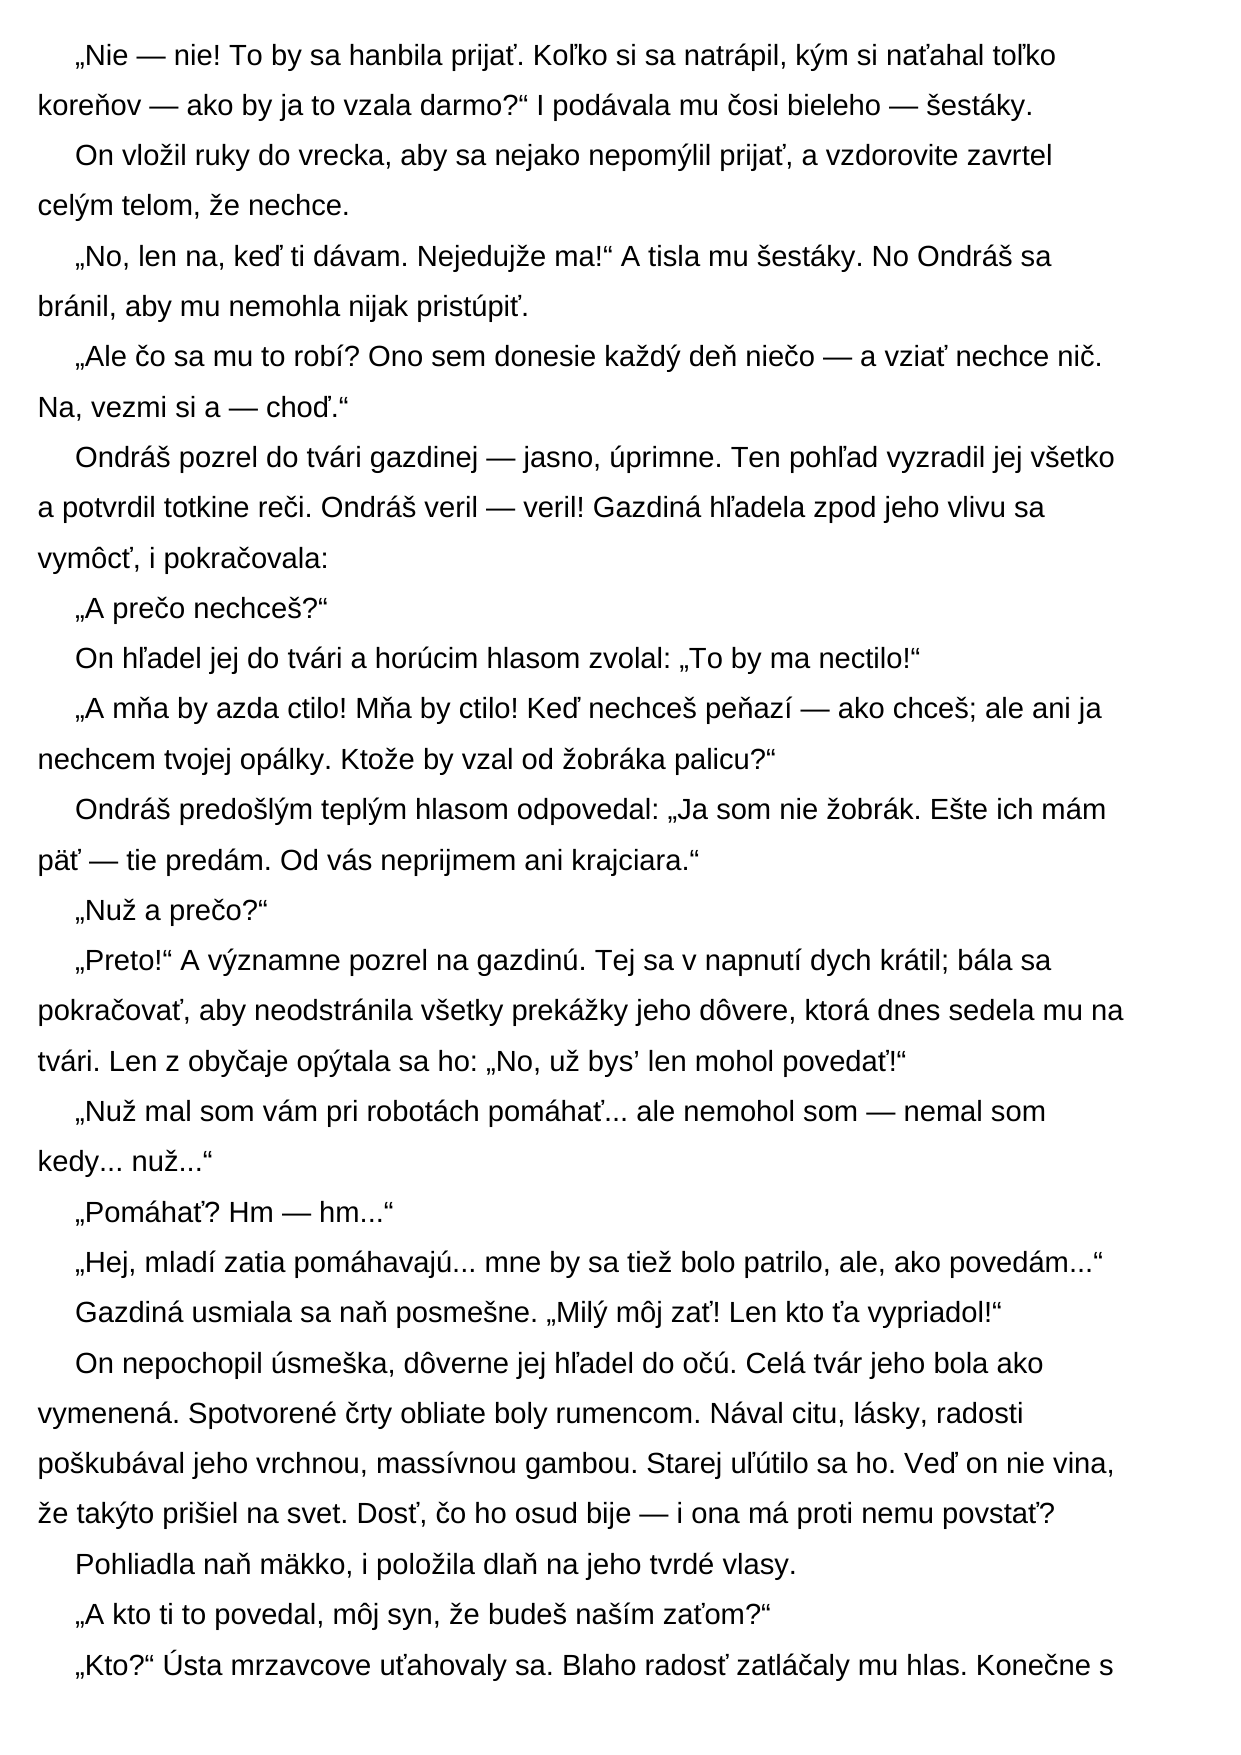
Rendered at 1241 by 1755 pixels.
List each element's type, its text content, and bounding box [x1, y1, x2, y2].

text „A kto ti to povedal, môj syn, že budeš naším zaťom?“ [37, 1597, 1130, 1631]
text On hľadel jej do tvári a horúcim hlasom zvolal: „To by ma nectilo!“ [37, 641, 1130, 675]
text „No, len na, keď ti dávam. Nejedujže ma!“ A tisla mu šestáky. No Ondráš sa bránil, aby mu nemohla nijak pristúpiť. [37, 239, 1130, 323]
text „Ale čo sa mu to robí? Ono sem donesie každý deň niečo — a vziať nechce nič. Na, vezmi si a — choď.“ [37, 339, 1130, 423]
text Pohliadla naň mäkko, i položila dlaň na jeho tvrdé vlasy. [37, 1547, 1130, 1580]
text „Nuž a prečo?“ [37, 893, 1130, 926]
text „A prečo nechceš?“ [37, 591, 1130, 624]
text On nepochopil úsmeška, dôverne jej hľadel do očú. Celá tvár jeho bola ako vymenená. Spotvorené črty obliate boly rumencom. Nával citu, lásky, radosti poškubával jeho vrchnou, massívnou gambou. Starej uľútilo sa ho. Veď on nie vina, že takýto prišiel na svet. Dosť, čo ho osud bije — i ona má proti nemu povstať? [37, 1346, 1130, 1530]
text „Nuž mal som vám pri robotách pomáhať... ale nemohol som — nemal som kedy... nuž...“ [37, 1094, 1130, 1178]
text „Hej, mladí zatia pomáhavajú... mne by sa tiež bolo patrilo, ale, ako povedám...“ [37, 1245, 1130, 1278]
text On vložil ruky do vrecka, aby sa nejako nepomýlil prijať, a vzdorovite zavrtel celým telom, že nechce. [37, 138, 1130, 222]
text Gazdiná usmiala sa naň posmešne. „Milý môj zať! Len kto ťa vypriadol!“ [37, 1295, 1130, 1329]
text „Preto!“ A významne pozrel na gazdinú. Tej sa v napnutí dych krátil; bála sa pokračovať, aby neodstránila všetky prekážky jeho dôvere, ktorá dnes sedela mu na tvári. Len z obyčaje opýtala sa ho: „No, už bys’ len mohol povedať!“ [37, 943, 1130, 1077]
text Ondráš predošlým teplým hlasom odpovedal: „Ja som nie žobrák. Ešte ich mám päť — tie predám. Od vás neprijmem ani krajciara.“ [37, 792, 1130, 876]
text „Nie — nie! To by sa hanbila prijať. Koľko si sa natrápil, kým si naťahal toľko koreňov — ako by ja to vzala darmo?“ I podávala mu čosi bieleho — šestáky. [37, 37, 1130, 121]
text „Pomáhať? Hm — hm...“ [37, 1195, 1130, 1228]
text „Kto?“ Ústa mrzavcove uťahovaly sa. Blaho radosť zatláčaly mu hlas. Konečne s [37, 1647, 1130, 1681]
text Ondráš pozrel do tvári gazdinej — jasno, úprimne. Ten pohľad vyzradil jej všetko a potvrdil totkine reči. Ondráš veril — veril! Gazdiná hľadela zpod jeho vlivu sa vymôcť, i pokračovala: [37, 440, 1130, 574]
text „A mňa by azda ctilo! Mňa by ctilo! Keď nechceš peňazí — ako chceš; ale ani ja nechcem tvojej opálky. Ktože by vzal od žobráka palicu?“ [37, 692, 1130, 775]
